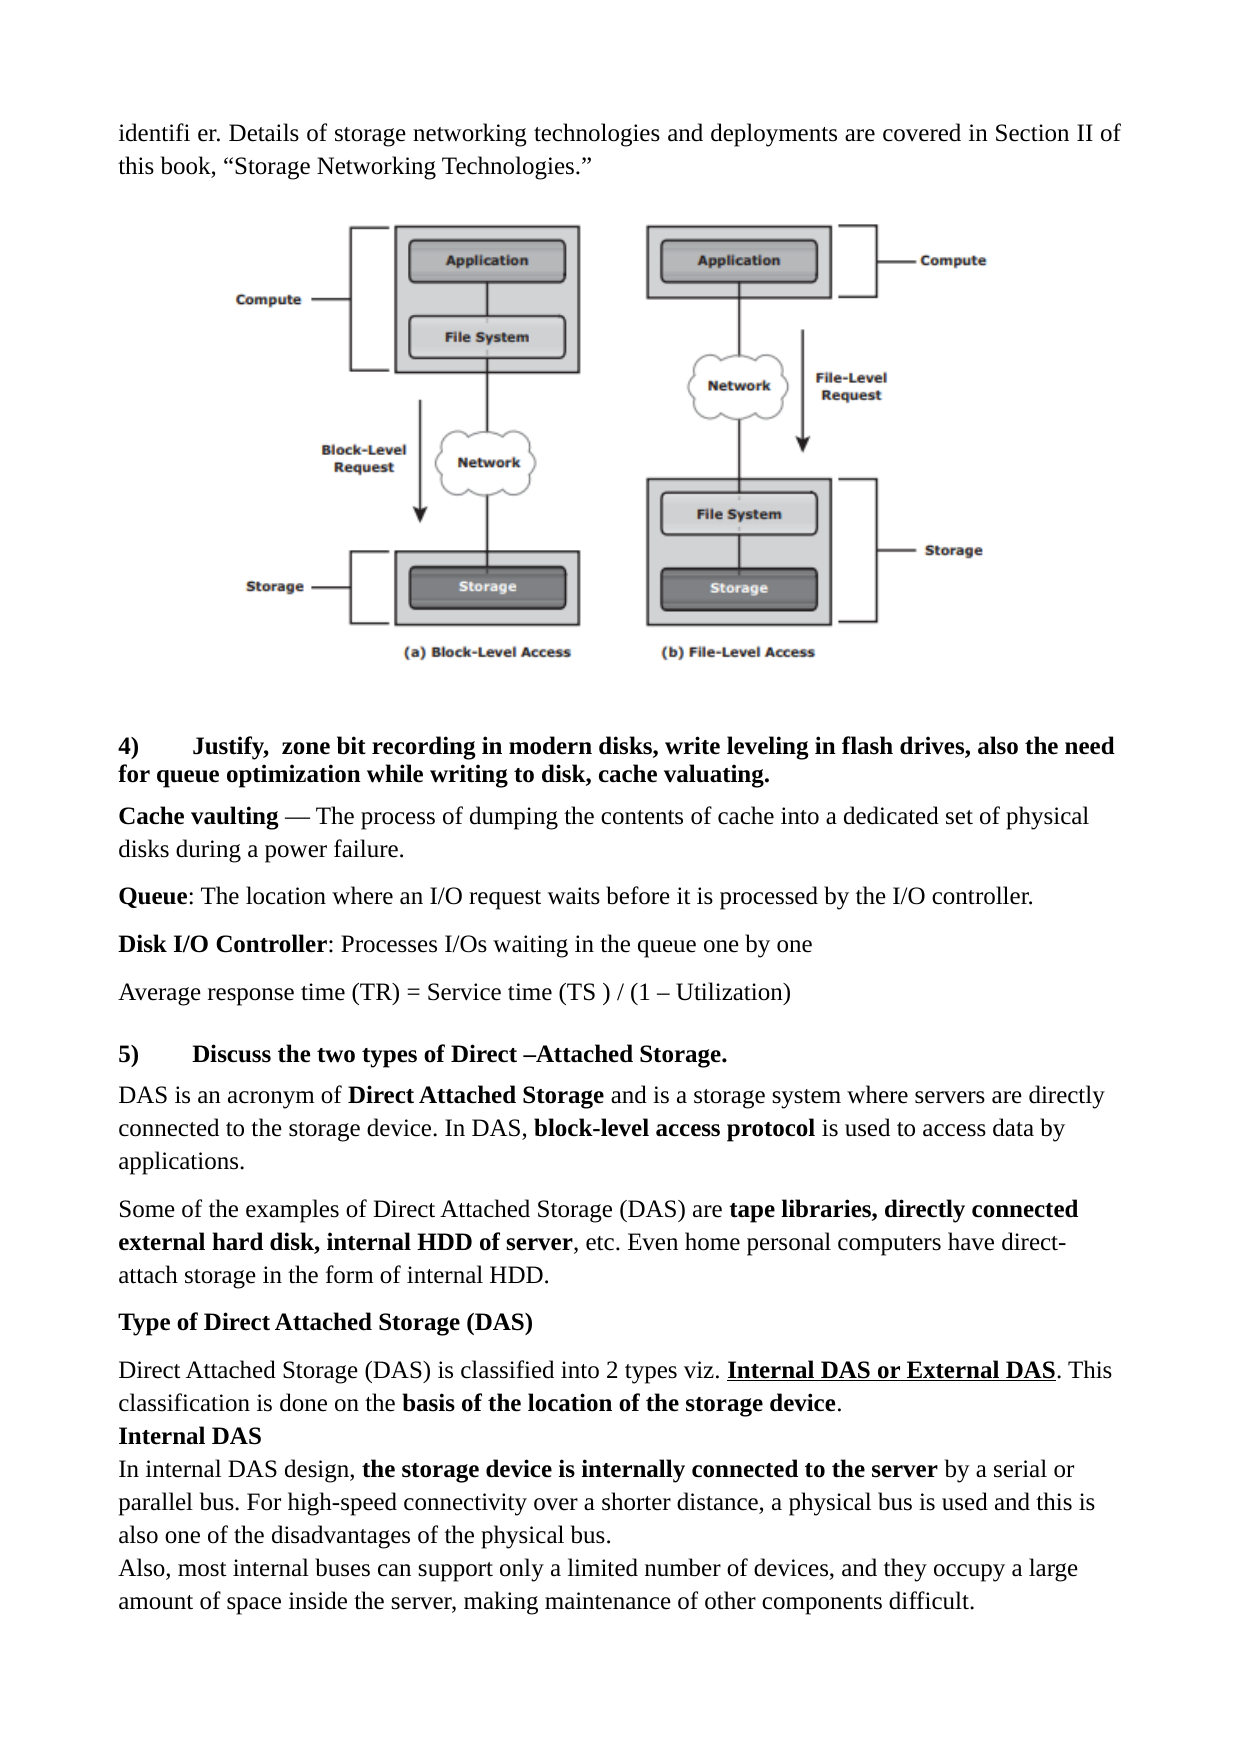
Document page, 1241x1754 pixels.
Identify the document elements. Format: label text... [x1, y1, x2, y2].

subtitle Justify, zone bit recording in modern disks, write leveling in flash drives, also the need for queue optimization while writing to disk, cache valuating. [118, 731, 1122, 788]
text DAS is an acronym of Direct Attached Storage and is a storage system where servers are directly connected to the storage device. In DAS, block-level access protocol is used to access data by applications. [118, 1080, 1122, 1175]
text Cache vaulting — The process of dumping the contents of cache into a dedicated set of physical disks during a power failure. [118, 801, 1122, 863]
text Internal DAS [118, 1421, 1122, 1450]
text In internal DAS design, the storage device is internally connected to the server by a serial or parallel bus. For high-speed connectivity over a shorter distance, a physical bus is used and this is also one of the disadvantages of the physical bus. [118, 1454, 1122, 1549]
text Disk I/O Controller: Processes I/Os waiting in the queue one by one [118, 929, 1122, 958]
text identifi er. Details of storage networking technologies and deployments are covered in Section II of this book, “Storage Networking Technologies.” [118, 118, 1122, 180]
picture [224, 198, 1017, 665]
text Some of the examples of Direct Attached Storage (DAS) are tape libraries, directly connected external hard disk, internal HDD of server, etc. Even home personal computers have direct-attach storage in the form of internal HDD. [118, 1194, 1122, 1288]
subtitle Discuss the two types of Direct –Attached Storage. [118, 1039, 1122, 1068]
text Queue: The location where an I/O request waits before it is processed by the I/O controller. [118, 881, 1122, 910]
text Direct Attached Storage (DAS) is classified into 2 types viz. Internal DAS or External DAS. This classification is done on the basis of the location of the storage device. [118, 1355, 1122, 1417]
text Average response time (TR) = Service time (TS ) / (1 – Utilization) [118, 977, 1122, 1005]
text Type of Direct Attached Storage (DAS) [118, 1307, 1122, 1336]
text Also, most internal buses can support only a limited number of devices, and they occupy a large amount of space inside the server, making maintenance of other components difficult. [118, 1553, 1122, 1615]
